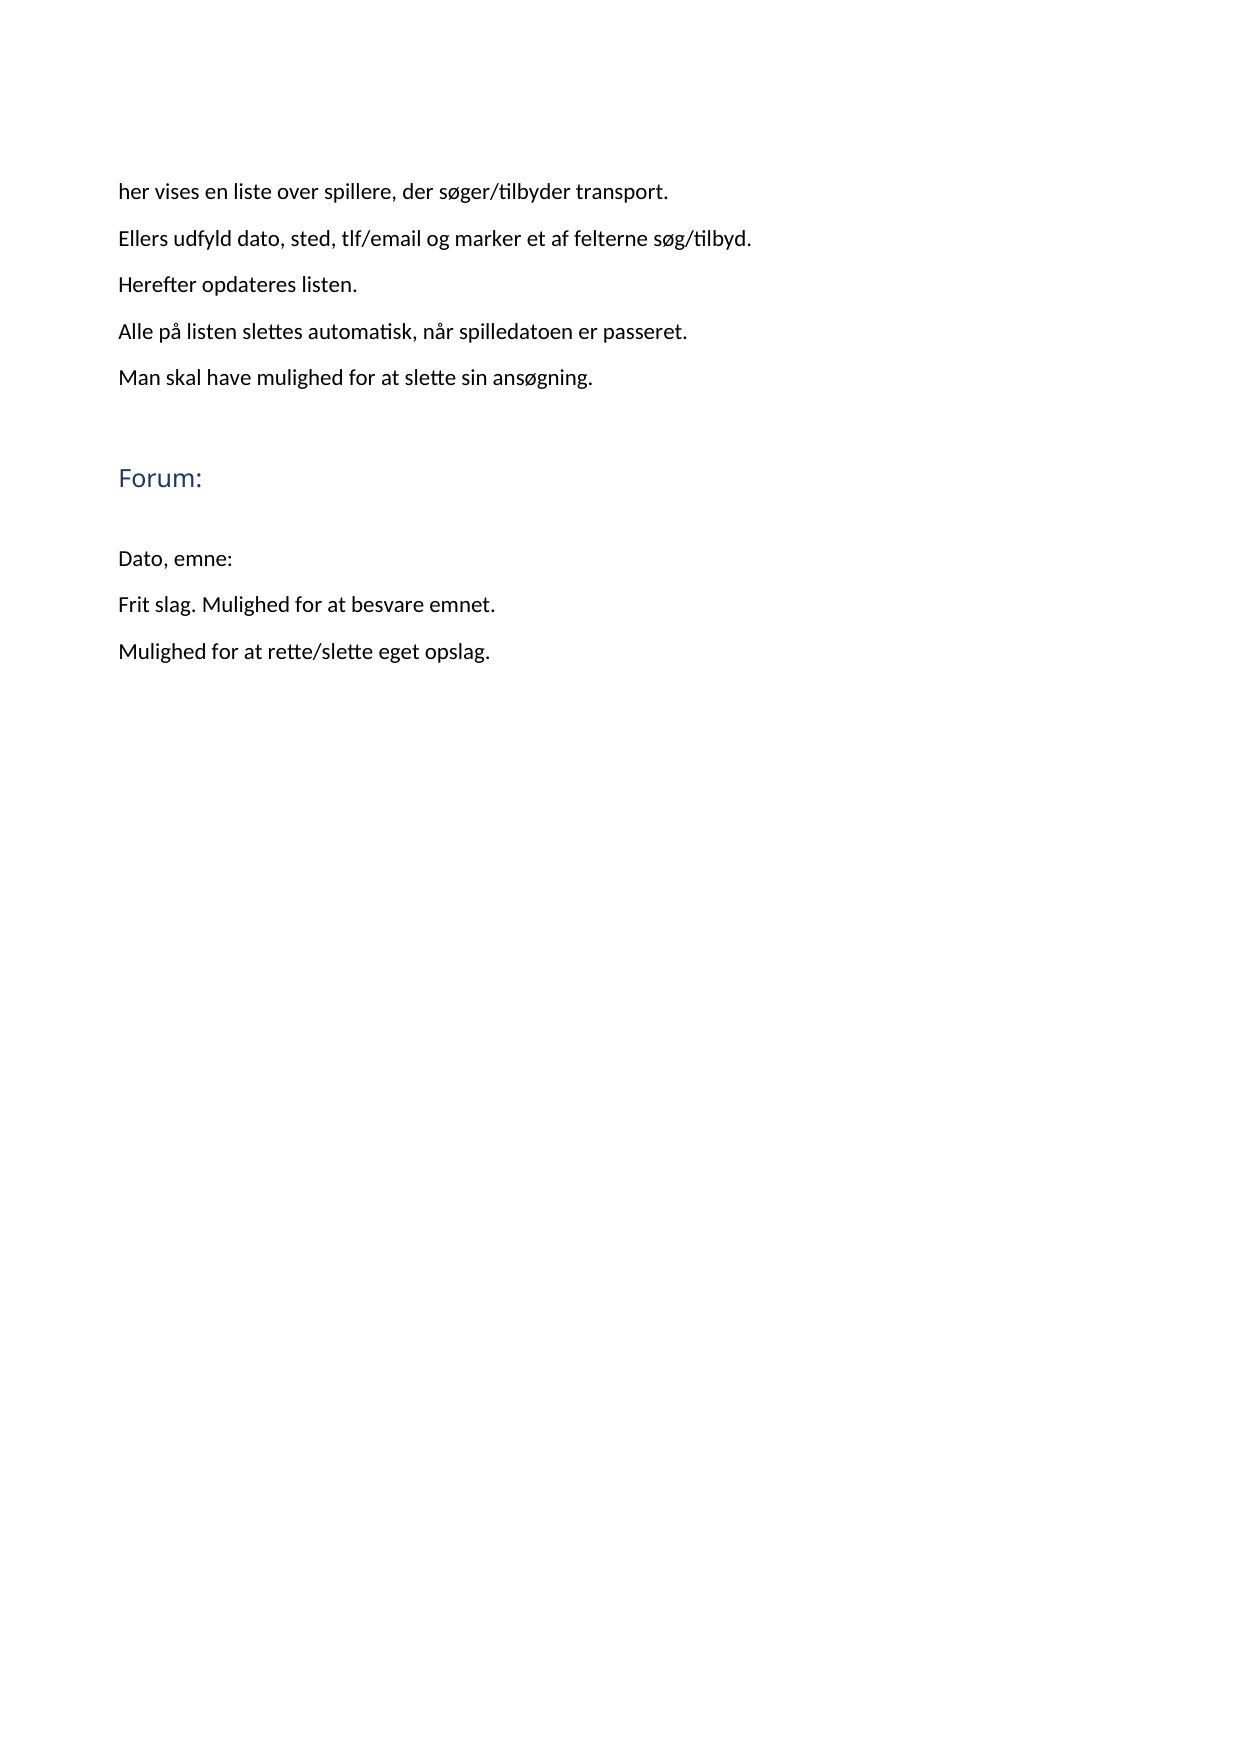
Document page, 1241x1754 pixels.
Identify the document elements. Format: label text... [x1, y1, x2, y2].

text Man skal have mulighed for at slette sin ansøgning. [118, 363, 1122, 391]
text Ellers udfyld dato, sted, tlf/email og marker et af felterne søg/tilbyd. [118, 224, 1122, 252]
subtitle Forum: [118, 461, 1122, 495]
text Mulighed for at rette/slette eget opslag. [118, 637, 1122, 665]
text Frit slag. Mulighed for at besvare emnet. [118, 590, 1122, 618]
text Herefter opdateres listen. [118, 270, 1122, 298]
text her vises en liste over spillere, der søger/tilbyder transport. [118, 177, 1122, 205]
text Dato, emne: [118, 544, 1122, 572]
text Alle på listen slettes automatisk, når spilledatoen er passeret. [118, 317, 1122, 345]
